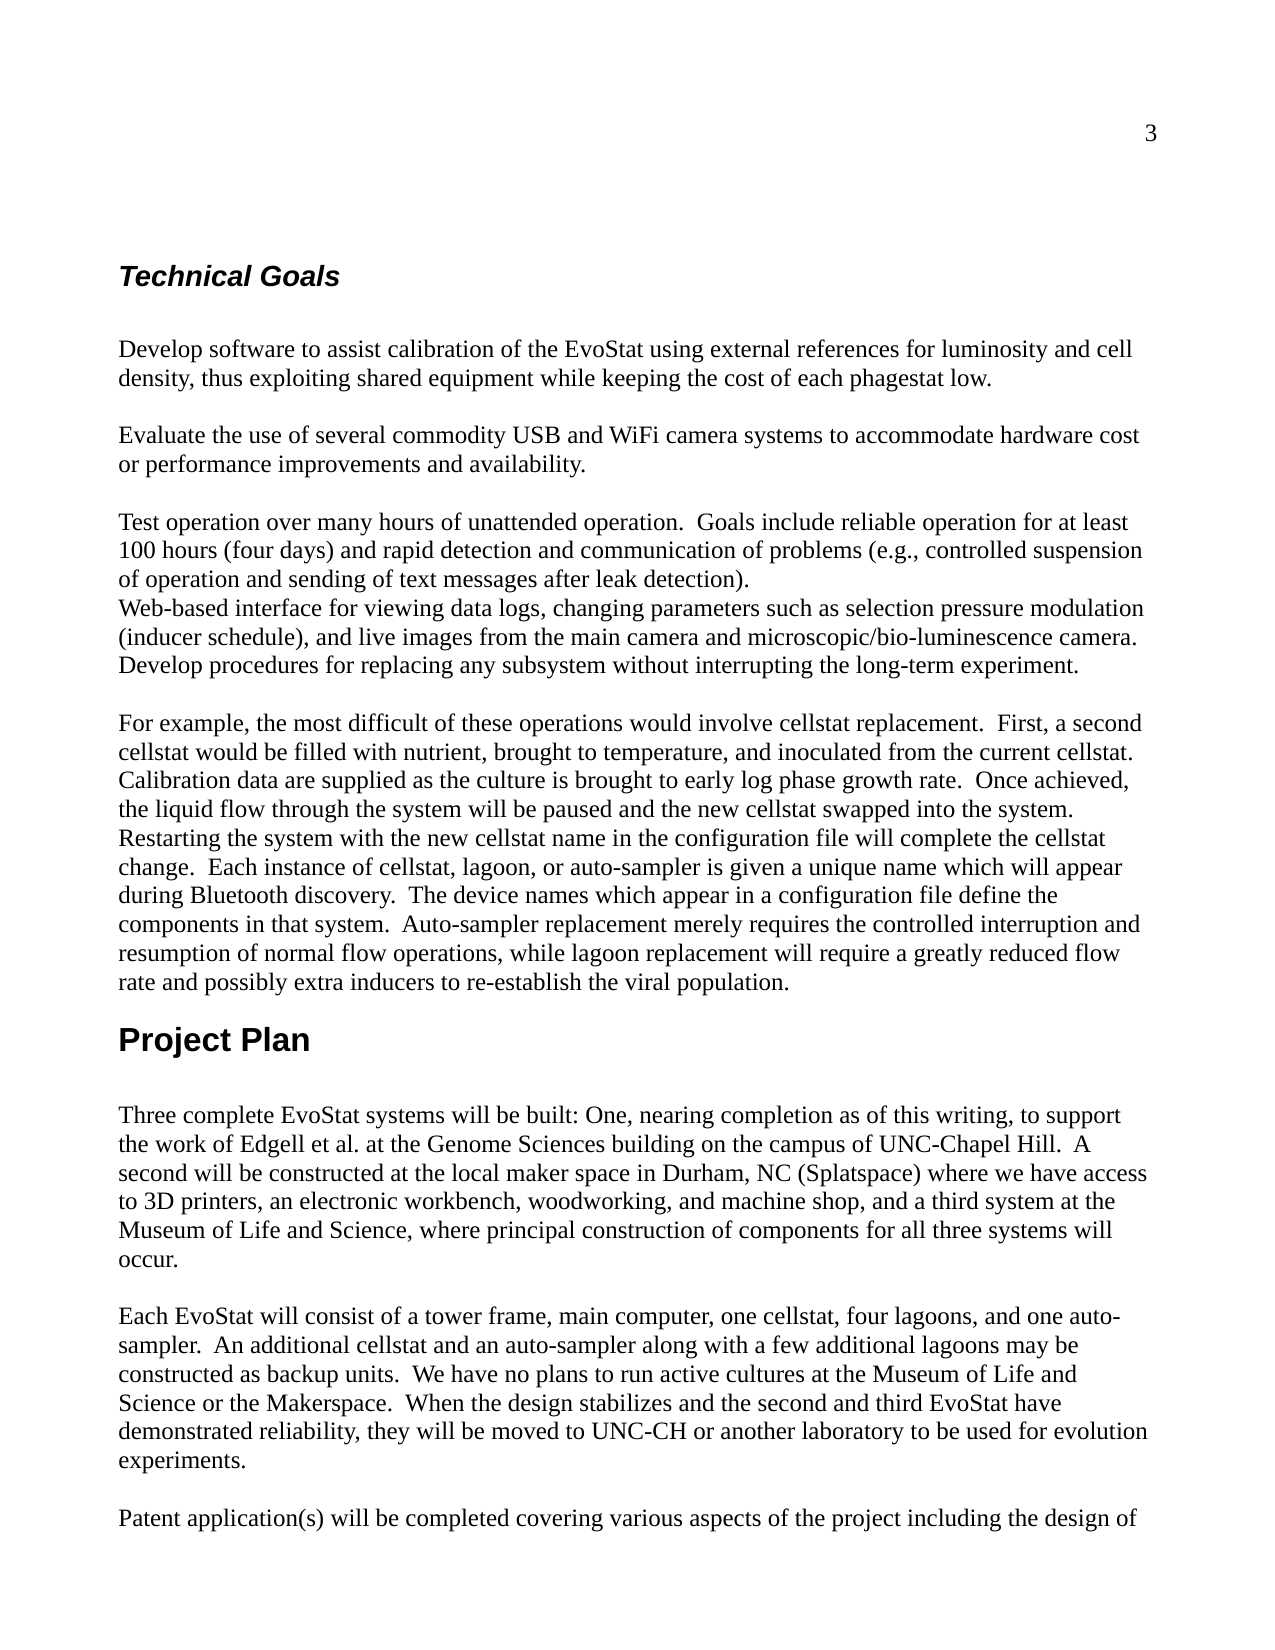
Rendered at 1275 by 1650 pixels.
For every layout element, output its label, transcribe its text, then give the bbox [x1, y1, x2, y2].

text Web-based interface for viewing data logs, changing parameters such as selection pressure modulation (inducer schedule), and live images from the main camera and microscopic/bio-luminescence camera. [118, 593, 1157, 650]
text For example, the most difficult of these operations would involve cellstat replacement. First, a second cellstat would be filled with nutrient, brought to temperature, and inoculated from the current cellstat. Calibration data are supplied as the culture is brought to early log phase growth rate. Once achieved, the liquid flow through the system will be paused and the new cellstat swapped into the system. Restarting the system with the new cellstat name in the configuration file will complete the cellstat change. Each instance of cellstat, lagoon, or auto-sampler is given a unique name which will appear during Bluetooth discovery. The device names which appear in a configuration file define the components in that system. Auto-sampler replacement merely requires the controlled interruption and resumption of normal flow operations, while lagoon replacement will require a greatly reduced flow rate and possibly extra inducers to re-establish the viral population. [118, 708, 1157, 995]
text Three complete EvoStat systems will be built: One, nearing completion as of this writing, to support the work of Edgell et al. at the Genome Sciences building on the campus of UNC-Chapel Hill. A second will be constructed at the local maker space in Durham, NC (Splatspace) where we have access to 3D printers, an electronic workbench, woodworking, and machine shop, and a third system at the Museum of Life and Science, where principal construction of components for all three systems will occur. Each EvoStat will consist of a tower frame, main computer, one cellstat, four lagoons, and one auto-sampler. An additional cellstat and an auto-sampler along with a few additional lagoons may be constructed as backup units. We have no plans to run active cultures at the Museum of Life and Science or the Makerspace. When the design stabilizes and the second and third EvoStat have demonstrated reliability, they will be moved to UNC-CH or another laboratory to be used for evolution experiments. [118, 1071, 1157, 1474]
text Evaluate the use of several commodity USB and WiFi camera systems to accommodate hardware cost or performance improvements and availability. [118, 420, 1157, 478]
subtitle Project Plan [118, 1020, 1157, 1059]
text Develop software to assist calibration of the EvoStat using external references for luminosity and cell density, thus exploiting shared equipment while keeping the cost of each phagestat low. [118, 334, 1157, 392]
subtitle Technical Goals [118, 259, 1157, 293]
text Develop procedures for replacing any subsystem without interrupting the long-term experiment. [118, 650, 1157, 679]
text Test operation over many hours of unattended operation. Goals include reliable operation for at least 100 hours (four days) and rapid detection and communication of problems (e.g., controlled suspension of operation and sending of text messages after leak detection). [118, 507, 1157, 593]
text Patent application(s) will be completed covering various aspects of the project including the design of [118, 1503, 1157, 1531]
